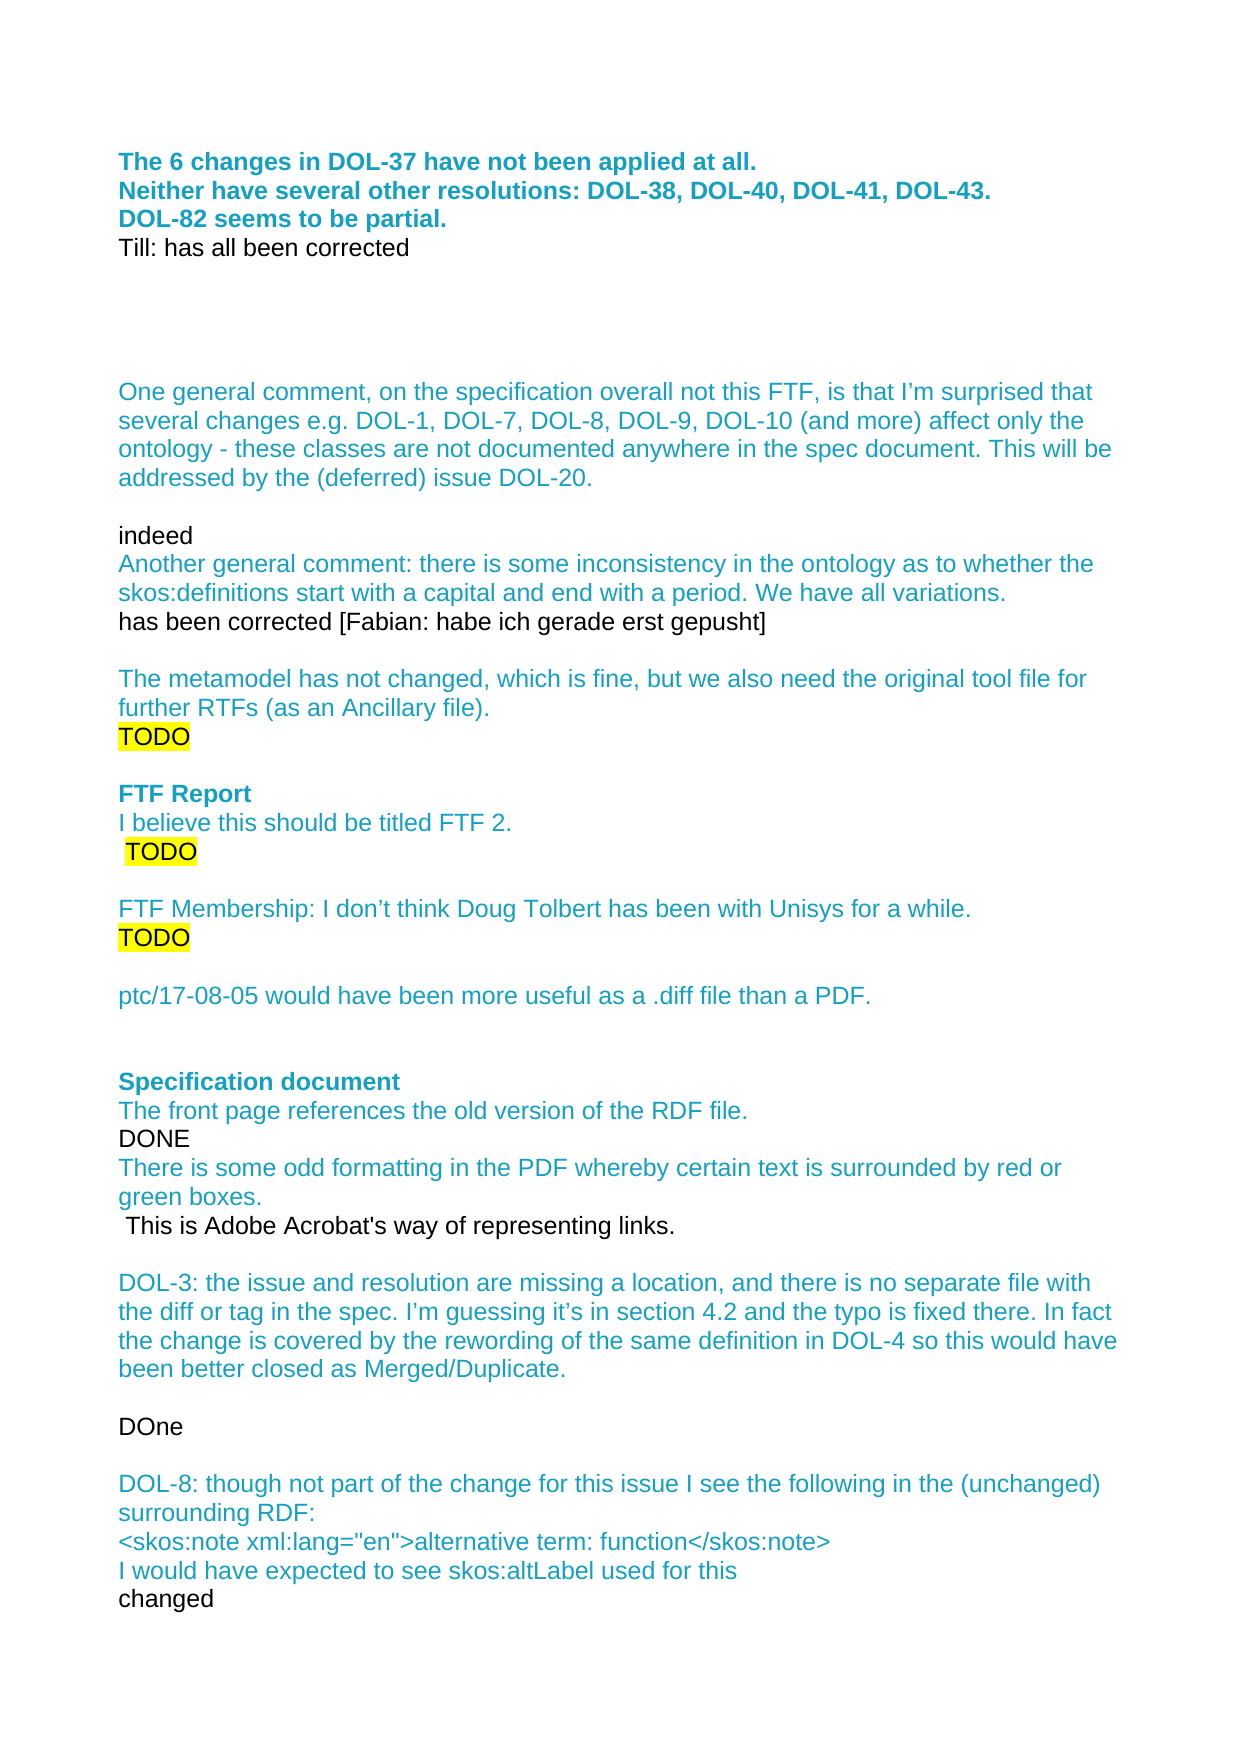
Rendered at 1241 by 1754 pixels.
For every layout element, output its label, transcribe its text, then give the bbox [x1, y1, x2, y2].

text The front page references the old version of the RDF file. [118, 1096, 1122, 1124]
text DOne [118, 1412, 1122, 1441]
text This is Adobe Acrobat's way of representing links. [118, 1211, 1122, 1239]
text FTF Report [118, 779, 1122, 808]
text The metamodel has not changed, which is fine, but we also need the original tool file for further RTFs (as an Ancillary file). [118, 664, 1122, 722]
text changed [118, 1584, 1122, 1613]
text <skos:note xml:lang="en">alternative term: function</skos:note> [118, 1527, 1122, 1556]
text has been corrected [Fabian: habe ich gerade erst gepusht] [118, 607, 1122, 636]
text Another general comment: there is some inconsistency in the ontology as to whether the skos:definitions start with a capital and end with a period. We have all variations. [118, 549, 1122, 607]
text DONE [118, 1124, 1122, 1153]
text TODO [118, 923, 1122, 952]
text indeed [118, 521, 1122, 549]
text I believe this should be titled FTF 2. [118, 808, 1122, 837]
text DOL-82 seems to be partial. [118, 204, 1122, 233]
text DOL-8: though not part of the change for this issue I see the following in the (unchanged) surrounding RDF: [118, 1469, 1122, 1527]
text One general comment, on the specification overall not this FTF, is that I’m surprised that several changes e.g. DOL-1, DOL-7, DOL-8, DOL-9, DOL-10 (and more) affect only the ontology - these classes are not documented anywhere in the spec document. This will be addressed by the (deferred) issue DOL-20. [118, 377, 1122, 492]
text Specification document [118, 1067, 1122, 1096]
text Neither have several other resolutions: DOL-38, DOL-40, DOL-41, DOL-43. [118, 176, 1122, 204]
text FTF Membership: I don’t think Doug Tolbert has been with Unisys for a while. [118, 894, 1122, 923]
text TODO [118, 837, 1122, 866]
text DOL-3: the issue and resolution are missing a location, and there is no separate file with the diff or tag in the spec. I’m guessing it’s in section 4.2 and the typo is fixed there. In fact the change is covered by the rewording of the same definition in DOL-4 so this would have been better closed as Merged/Duplicate. [118, 1268, 1122, 1383]
text Till: has all been corrected [118, 233, 1122, 262]
text ptc/17-08-05 would have been more useful as a .diff file than a PDF. [118, 981, 1122, 1009]
text There is some odd formatting in the PDF whereby certain text is surrounded by red or green boxes. [118, 1153, 1122, 1211]
text The 6 changes in DOL-37 have not been applied at all. [118, 147, 1122, 176]
text I would have expected to see skos:altLabel used for this [118, 1556, 1122, 1584]
text TODO [118, 722, 1122, 751]
